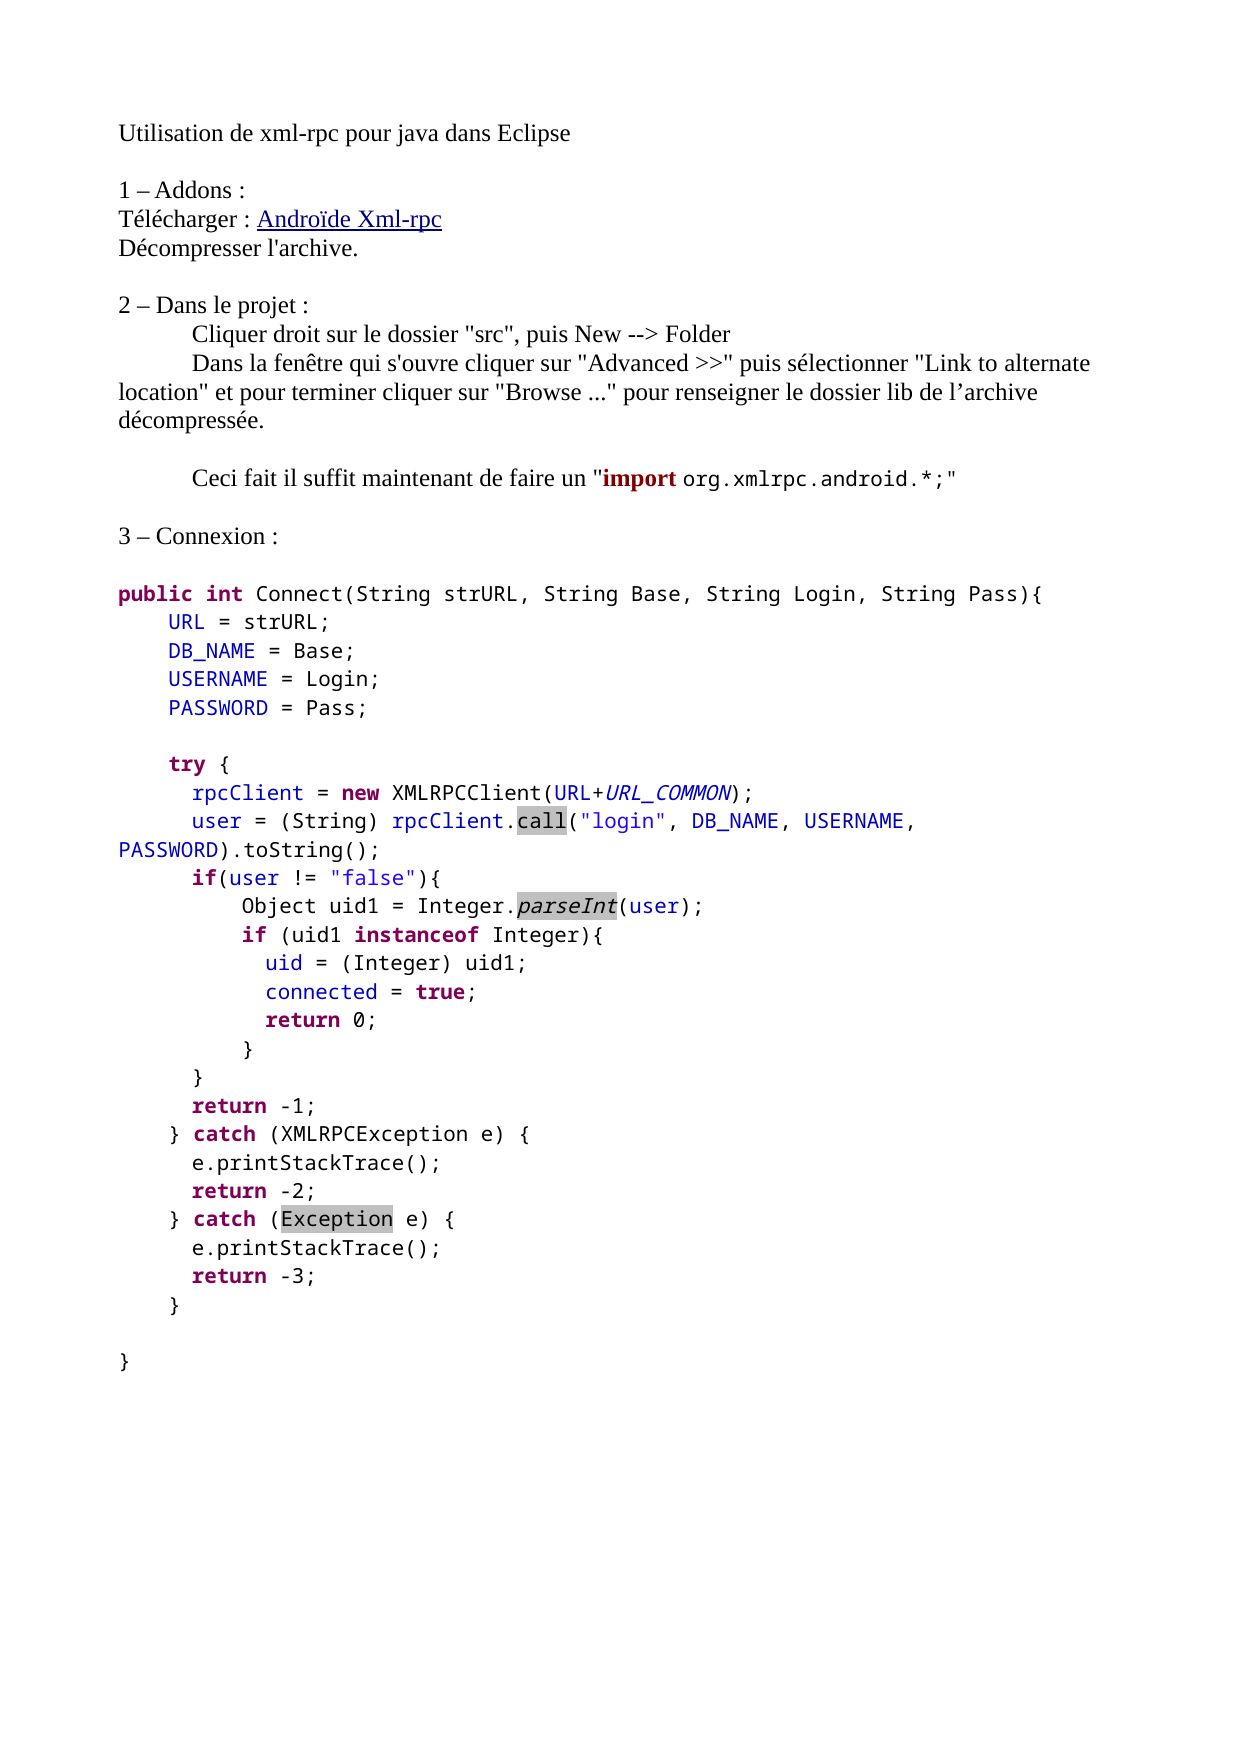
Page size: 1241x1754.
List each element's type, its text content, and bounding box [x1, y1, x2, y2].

text Ceci fait il suffit maintenant de faire un "import org.xmlrpc.android.*;" [118, 463, 1122, 493]
text if(user != "false"){ [118, 863, 1122, 892]
text try { [118, 749, 1122, 778]
text rpcClient = new XMLRPCClient(URL+URL_COMMON); [118, 778, 1122, 806]
text connected = true; [118, 977, 1122, 1005]
text if (uid1 instanceof Integer){ [118, 920, 1122, 948]
text return -3; [118, 1261, 1122, 1290]
text URL = strURL; [118, 607, 1122, 636]
text Utilisation de xml-rpc pour java dans Eclipse [118, 118, 1122, 147]
text Object uid1 = Integer.parseInt(user); [118, 892, 1122, 920]
text e.printStackTrace(); [118, 1233, 1122, 1261]
text Cliquer droit sur le dossier "src", puis New --> Folder [118, 319, 1122, 348]
text } catch (XMLRPCException e) { [118, 1119, 1122, 1148]
text Dans la fenêtre qui s'ouvre cliquer sur "Advanced >>" puis sélectionner "Link to alternate location" et pour terminer cliquer sur "Browse ..." pour renseigner le dossier lib de l’archive décompressée. [118, 348, 1122, 434]
text Télécharger : Androïde Xml-rpc [118, 204, 1122, 233]
text } [118, 1347, 1122, 1375]
text DB_NAME = Base; [118, 636, 1122, 664]
text user = (String) rpcClient.call("login", DB_NAME, USERNAME, PASSWORD).toString(); [118, 806, 1122, 863]
text 1 – Addons : [118, 176, 1122, 204]
text PASSWORD = Pass; [118, 693, 1122, 721]
text public int Connect(String strURL, String Base, String Login, String Pass){ [118, 579, 1122, 607]
text return -1; [118, 1091, 1122, 1119]
text } [118, 1290, 1122, 1318]
text } catch (Exception e) { [118, 1204, 1122, 1233]
text e.printStackTrace(); [118, 1148, 1122, 1176]
text } [118, 1034, 1122, 1062]
text 3 – Connexion : [118, 521, 1122, 550]
text return -2; [118, 1176, 1122, 1204]
text return 0; [118, 1005, 1122, 1034]
text uid = (Integer) uid1; [118, 948, 1122, 977]
text 2 – Dans le projet : [118, 291, 1122, 319]
text } [118, 1062, 1122, 1091]
text Décompresser l'archive. [118, 233, 1122, 262]
text USERNAME = Login; [118, 664, 1122, 693]
